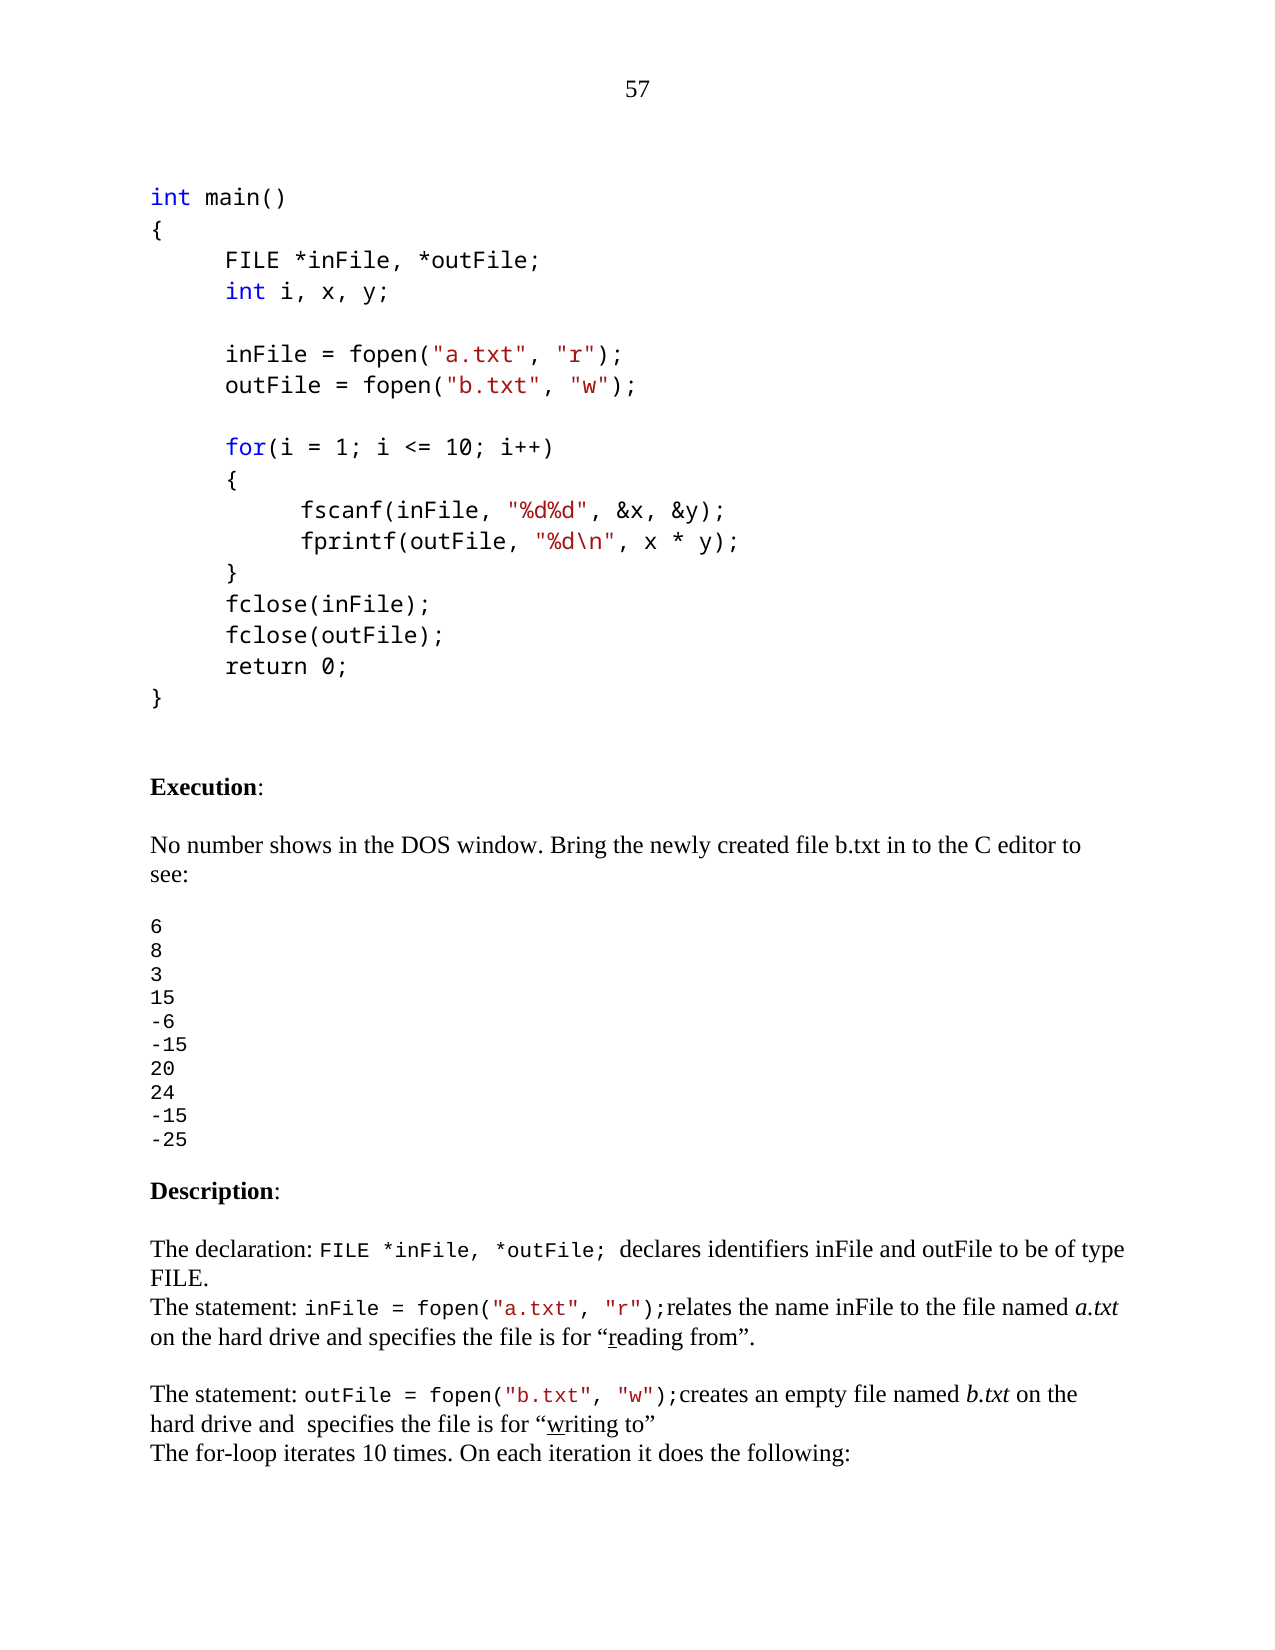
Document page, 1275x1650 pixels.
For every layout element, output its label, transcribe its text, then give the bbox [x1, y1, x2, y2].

subtitle fscanf(inFile, "%d%d", &x, &y); [150, 494, 1125, 525]
subtitle Description: [150, 1176, 1125, 1205]
subtitle } [150, 556, 1125, 587]
subtitle The for-loop iterates 10 times. On each iteration it does the following: [150, 1438, 1125, 1466]
subtitle The statement: outFile = fopen("b.txt", "w");creates an empty file named b.txt on the hard drive and specifies the file is for “writing to” [150, 1379, 1125, 1438]
subtitle -6 [150, 1011, 1125, 1034]
subtitle 6 [150, 916, 1125, 940]
subtitle for(i = 1; i <= 10; i++) [150, 431, 1125, 462]
subtitle } [150, 681, 1125, 712]
subtitle { [150, 212, 1125, 244]
subtitle 15 [150, 987, 1125, 1011]
subtitle fclose(outFile); [150, 619, 1125, 650]
subtitle fprintf(outFile, "%d\n", x * y); [150, 525, 1125, 556]
subtitle The declaration: FILE *inFile, *outFile; declares identifiers inFile and outFile to be of type FILE. [150, 1234, 1125, 1292]
subtitle No number shows in the DOS window. Bring the newly created file b.txt in to the C editor to see: [150, 830, 1125, 887]
subtitle { [150, 462, 1125, 494]
subtitle Execution: [150, 772, 1125, 801]
subtitle 3 [150, 963, 1125, 987]
subtitle FILE *inFile, *outFile; [150, 244, 1125, 275]
subtitle fclose(inFile); [150, 587, 1125, 619]
subtitle 8 [150, 940, 1125, 963]
subtitle 24 [150, 1082, 1125, 1105]
subtitle outFile = fopen("b.txt", "w"); [150, 369, 1125, 400]
subtitle 20 [150, 1058, 1125, 1082]
subtitle -25 [150, 1129, 1125, 1153]
subtitle -15 [150, 1034, 1125, 1058]
subtitle int i, x, y; [150, 275, 1125, 306]
subtitle return 0; [150, 650, 1125, 681]
subtitle -15 [150, 1105, 1125, 1129]
subtitle int main() [150, 181, 1125, 212]
subtitle inFile = fopen("a.txt", "r"); [150, 337, 1125, 369]
subtitle The statement: inFile = fopen("a.txt", "r");relates the name inFile to the file named a.txt on the hard drive and specifies the file is for “reading from”. [150, 1292, 1125, 1351]
